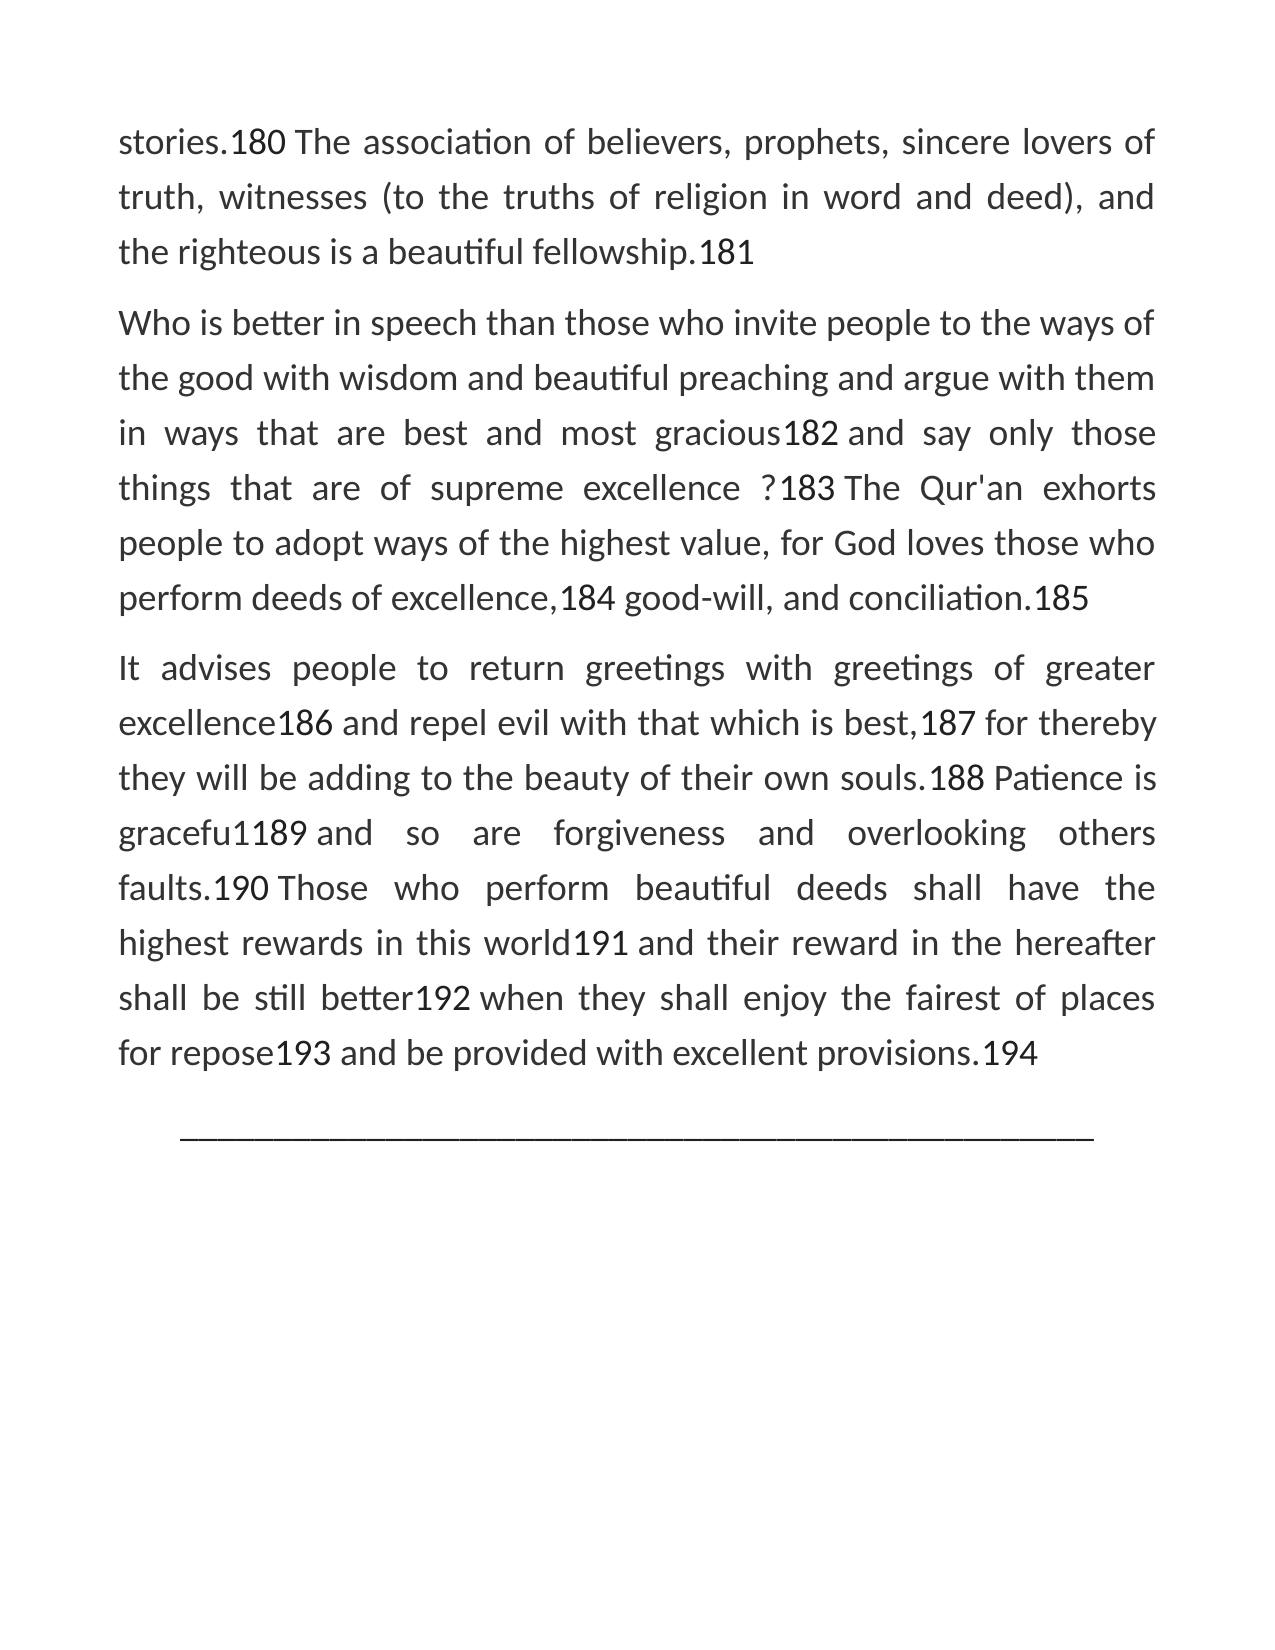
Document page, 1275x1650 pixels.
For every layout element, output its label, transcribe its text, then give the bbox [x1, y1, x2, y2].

text Who is better in speech than those who invite people to the ways of the good with wisdom and beautiful preaching and argue with them in ways that are best and most gracious182 and say only those things that are of supreme excellence ?183 The Qur'an exhorts people to adopt ways of the highest value, for God loves those who perform deeds of excellence,184 good‑will, and con­ciliation.185 [118, 299, 1157, 619]
text stories.180 The association of believers, prophets, sincere lovers of truth, witnesses (to the truths of religion in word and deed), and the righteous is a beautiful fellowship.181 [118, 118, 1157, 274]
text _________________________________________________ [177, 1100, 1098, 1146]
text It advises people to return greetings with greetings of greater excellence186 and repel evil with that which is best,187 for thereby they will be adding to the beauty of their own souls.188 Patience is gracefu1189 and so are forgiveness and overlooking others faults.190 Those who perform beautiful deeds shall have the highest rewards in this world191 and their reward in the hereafter shall be still better192 when they shall enjoy the fairest of places for­ repose193 and be provided with excellent provisions.194 [118, 644, 1157, 1075]
